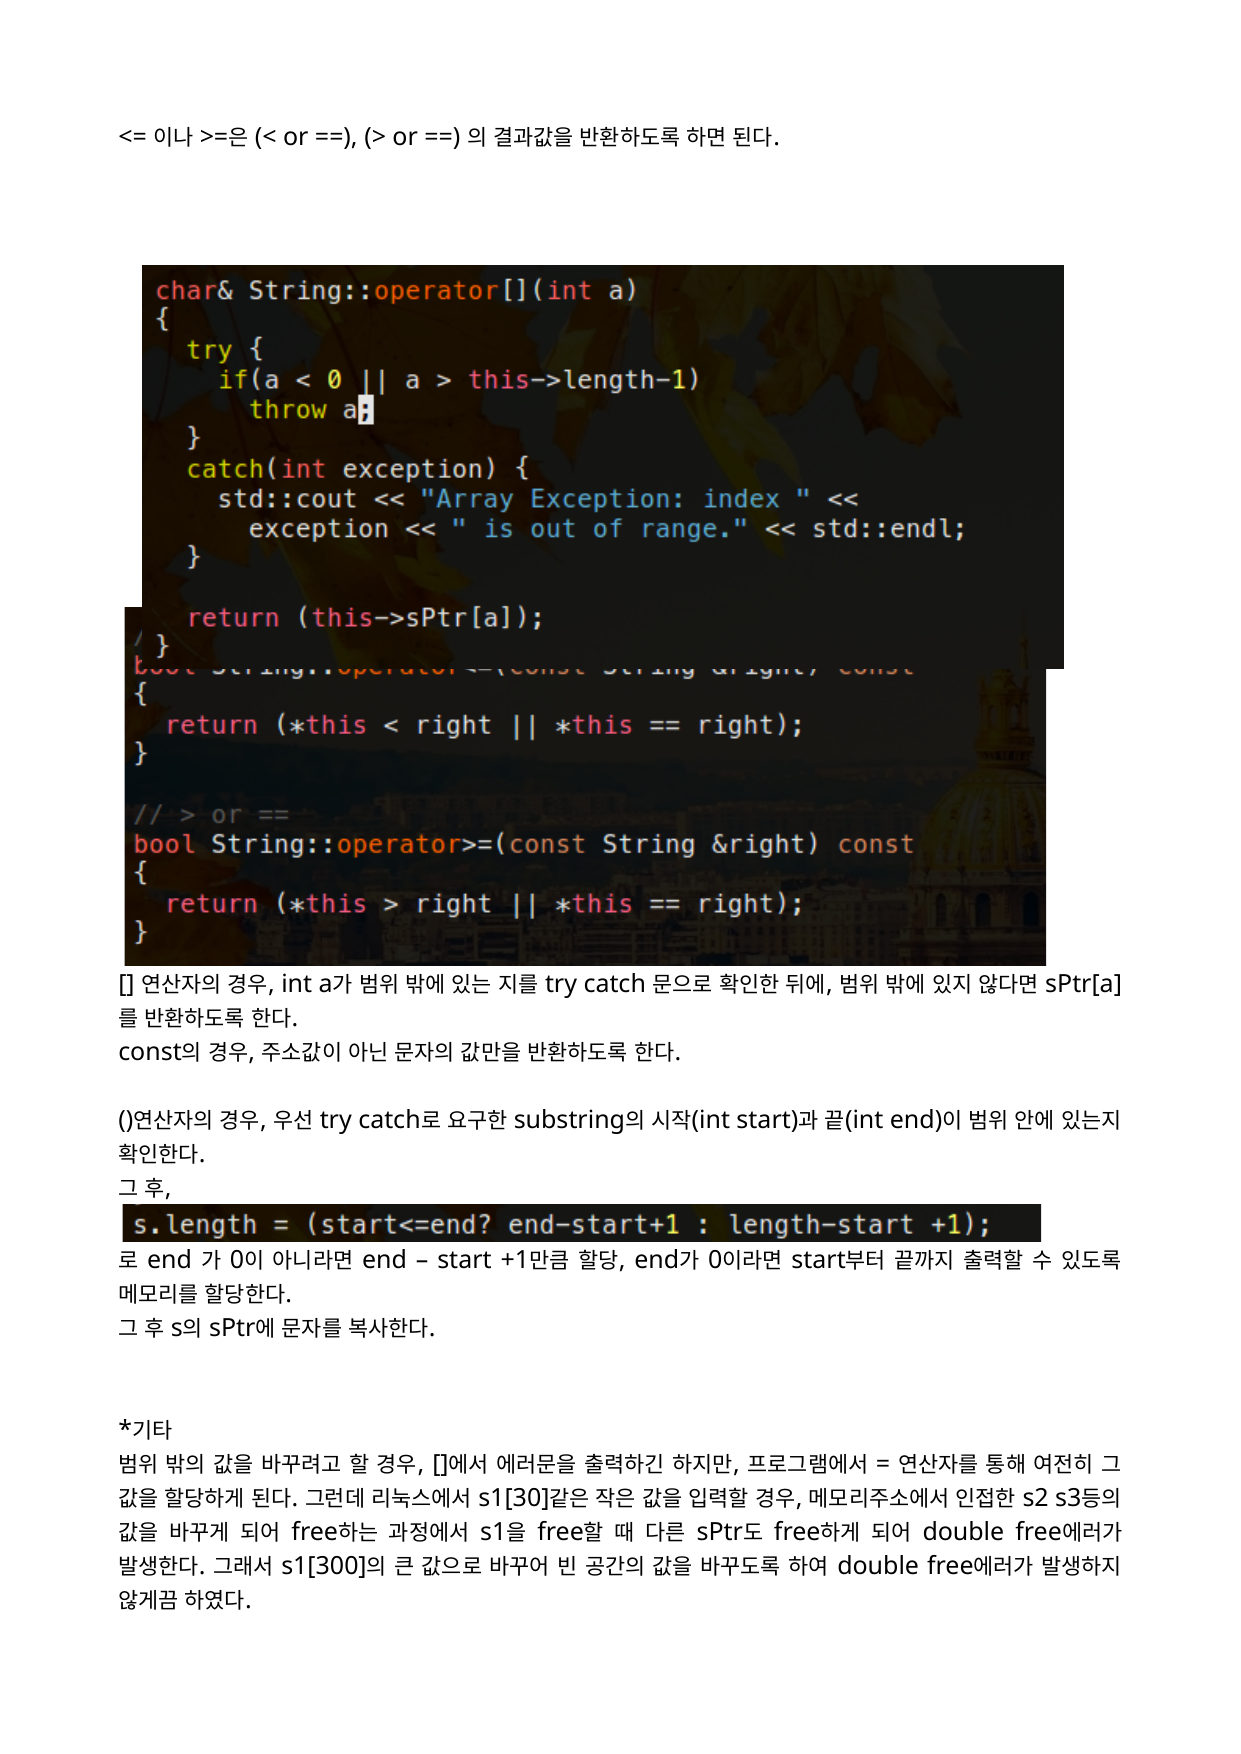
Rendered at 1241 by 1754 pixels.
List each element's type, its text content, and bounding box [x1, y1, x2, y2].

text 그 후 s의 sPtr에 문자를 복사한다. [118, 1309, 1122, 1344]
text const의 경우, 주소값이 아닌 문자의 값만을 반환하도록 한다. [118, 1034, 1122, 1068]
text [] 연산자의 경우, int a가 범위 밖에 있는 지를 try catch 문으로 확인한 뒤에, 범위 밖에 있지 않다면 sPtr[a]를 반환하도록 한다. [118, 254, 1122, 1034]
text 로 end 가 0이 아니라면 end – start +1만큼 할당, end가 0이라면 start부터 끝까지 출력할 수 있도록 메모리를 할당한다. [118, 1204, 1122, 1309]
text ()연산자의 경우, 우선 try catch로 요구한 substring의 시작(int start)과 끝(int end)이 범위 안에 있는지 확인한다. [118, 1102, 1122, 1170]
picture [122, 1204, 1042, 1242]
text *기타 [118, 1412, 1122, 1446]
text <= 이나 >=은 (< or ==), (> or ==) 의 결과값을 반환하도록 하면 된다. [118, 118, 1122, 152]
text 범위 밖의 값을 바꾸려고 할 경우, []에서 에러문을 출력하긴 하지만, 프로그램에서 = 연산자를 통해 여전히 그 값을 할당하게 된다. 그런데 리눅스에서 s1[30]같은 작은 값을 입력할 경우, 메모리주소에서 인접한 s2 s3등의 값을 바꾸게 되어 free하는 과정에서 s1을 free할 때 다른 sPtr도 free하게 되어 double free에러가 발생한다. 그래서 s1[300]의 큰 값으로 바꾸어 빈 공간의 값을 바꾸도록 하여 double free에러가 발생하지 않게끔 하였다. [118, 1446, 1122, 1616]
text 그 후, [118, 1170, 1122, 1204]
picture [124, 265, 1064, 966]
